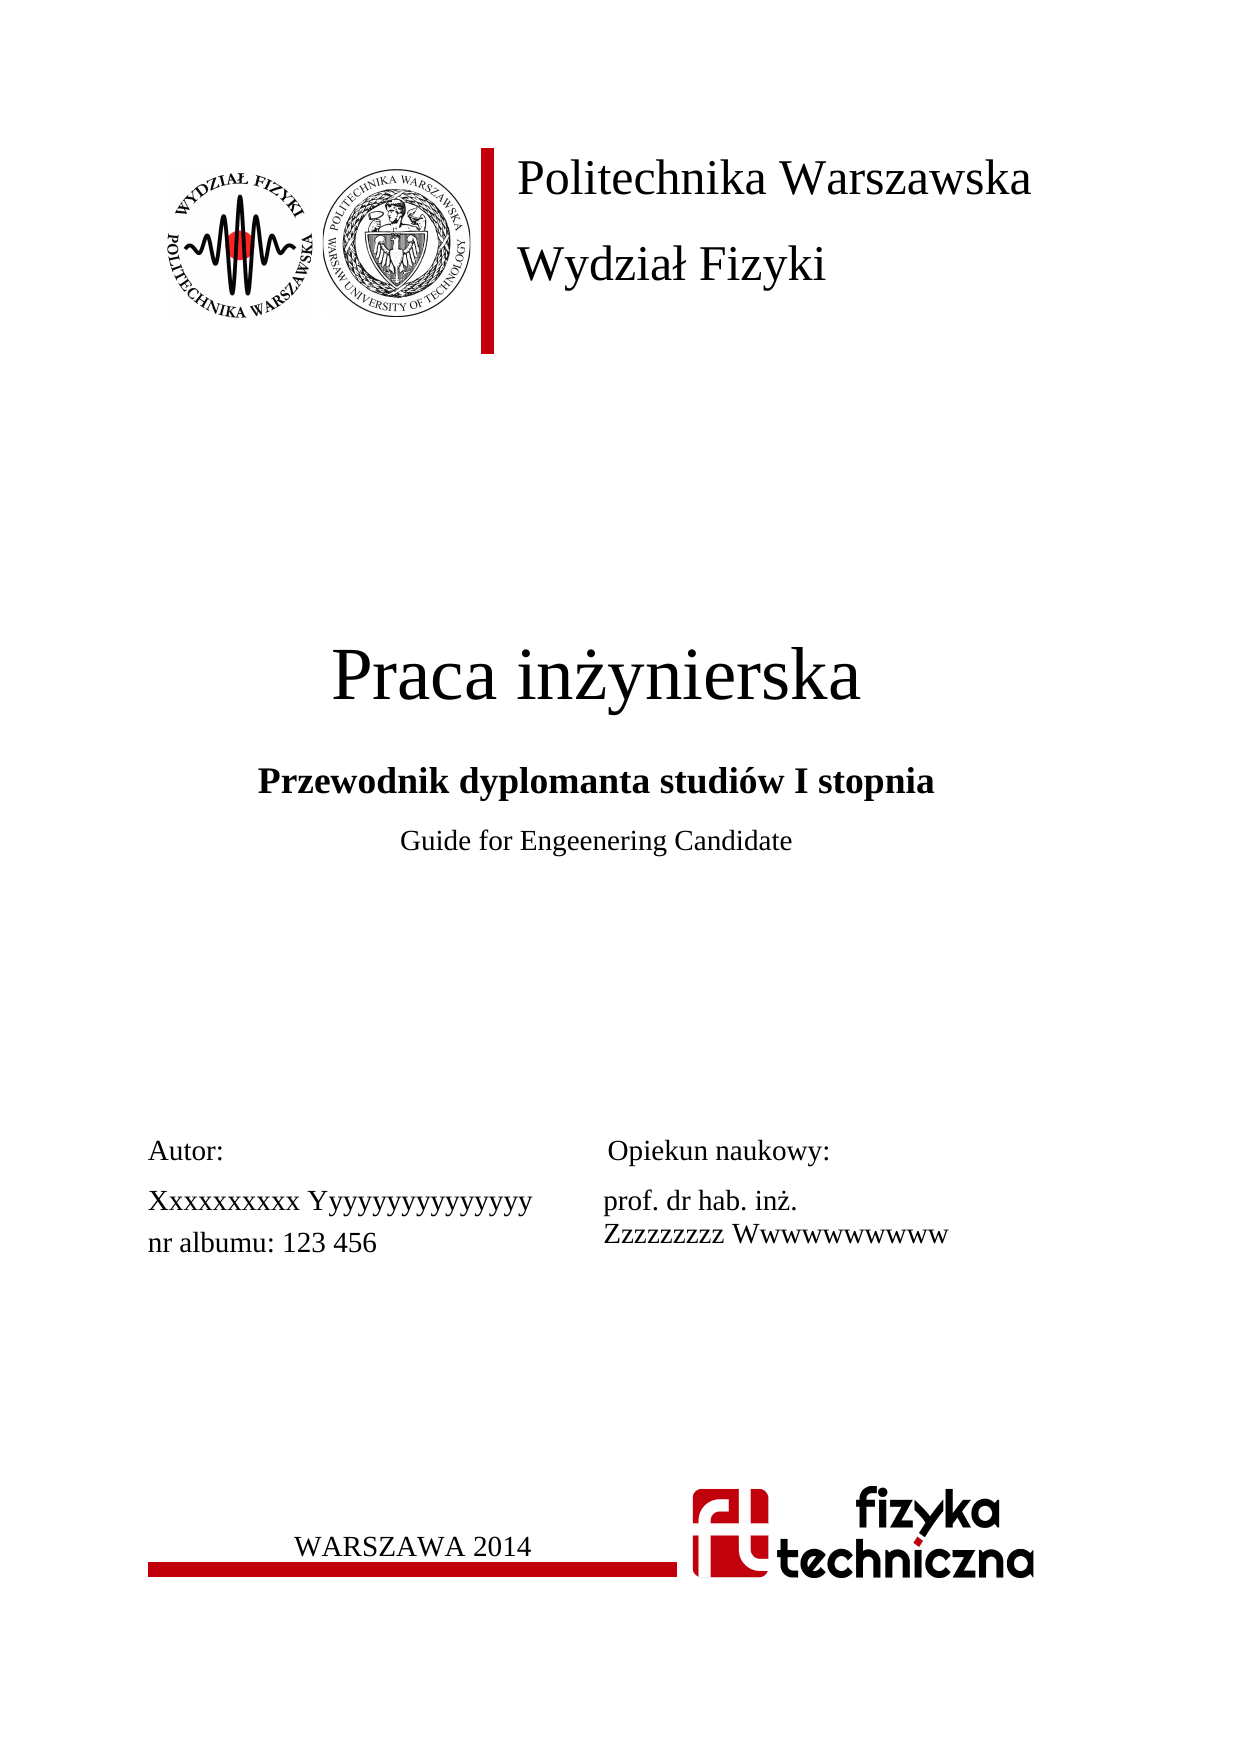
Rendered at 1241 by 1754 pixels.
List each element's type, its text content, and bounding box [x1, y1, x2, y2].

table_cell WARSZAWA 2014 [148, 1474, 677, 1562]
table_cell Autor: Xxxxxxxxxx Yyyyyyyyyyyyyyy nr albumu: 123 456 [148, 1133, 592, 1343]
table_cell [148, 1562, 677, 1577]
table_header Politechnika Warszawska Wydział Fizyki [494, 148, 1045, 354]
table_cell Opiekun naukowy: prof. dr hab. inż. Zzzzzzzzz Wwwwwwwwww [592, 1133, 1045, 1343]
picture [166, 171, 314, 320]
table_header [148, 148, 481, 354]
table_cell [678, 1474, 1045, 1577]
picture [692, 1486, 1034, 1578]
table_cell Praca inżynierska Przewodnik dyplomanta studiów I stopnia Guide for Engeenering Candidate [148, 354, 1045, 1133]
picture [322, 169, 471, 317]
table_cell [148, 1343, 1045, 1474]
